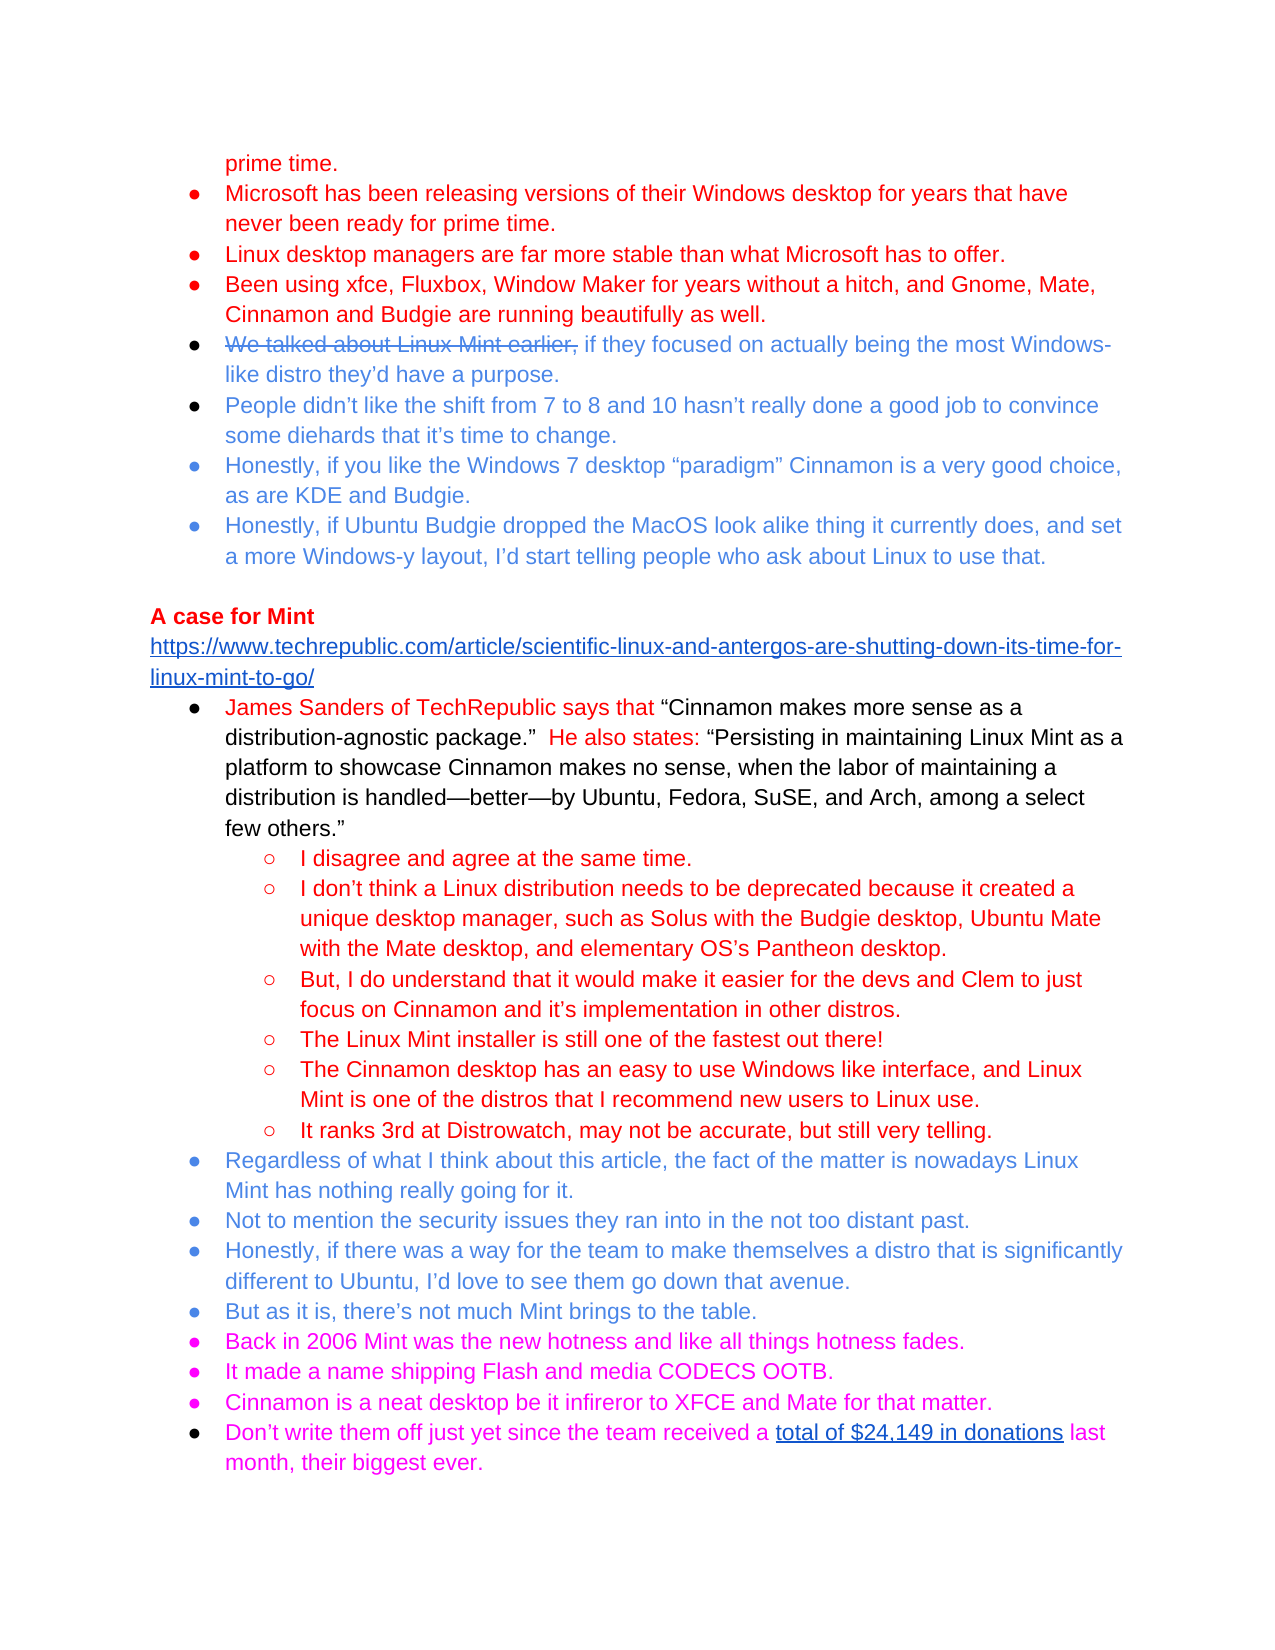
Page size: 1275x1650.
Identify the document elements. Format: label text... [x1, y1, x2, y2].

list Regardless of what I think about this article, the fact of the matter is nowadays Linux Mint has nothing really going for it. [187, 1147, 1125, 1203]
list It made a name shipping Flash and media CODECS OOTB. [187, 1358, 1125, 1385]
list Linux desktop managers are far more stable than what Microsoft has to offer. [187, 241, 1125, 267]
list The Linux Mint installer is still one of the fastest out there! [262, 1026, 1125, 1052]
list People didn’t like the shift from 7 to 8 and 10 hasn’t really done a good job to convince some diehards that it’s time to change. [187, 392, 1125, 448]
list Honestly, if Ubuntu Budgie dropped the MacOS look alike thing it currently does, and set a more Windows-y layout, I’d start telling people who ask about Linux to use that. [187, 512, 1125, 569]
list Honestly, if there was a way for the team to make themselves a distro that is significantly different to Ubuntu, I’d love to see them go down that avenue. [187, 1237, 1125, 1294]
list It ranks 3rd at Distrowatch, may not be accurate, but still very telling. [262, 1117, 1125, 1143]
list But as it is, there’s not much Mint brings to the table. [187, 1298, 1125, 1324]
list We talked about Linux Mint earlier, if they focused on actually being the most Windows-like distro they’d have a purpose. [187, 331, 1125, 388]
list I don’t think a Linux distribution needs to be deprecated because it created a unique desktop manager, such as Solus with the Budgie desktop, Ubuntu Mate with the Mate desktop, and elementary OS’s Pantheon desktop. [262, 875, 1125, 962]
list Don’t write them off just yet since the team received a total of $24,149 in donations last month, their biggest ever. [187, 1419, 1125, 1475]
list Been using xfce, Fluxbox, Window Maker for years without a hitch, and Gnome, Mate, Cinnamon and Budgie are running beautifully as well. [187, 271, 1125, 327]
list Not to mention the security issues they ran into in the not too distant past. [187, 1207, 1125, 1234]
list But, I do understand that it would make it easier for the devs and Clem to just focus on Cinnamon and it’s implementation in other distros. [262, 966, 1125, 1022]
text A case for Mint [150, 603, 1125, 629]
list The Cinnamon desktop has an easy to use Windows like interface, and Linux Mint is one of the distros that I recommend new users to Linux use. [262, 1056, 1125, 1113]
list I disagree and agree at the same time. [262, 845, 1125, 871]
list Back in 2006 Mint was the new hotness and like all things hotness fades. [187, 1328, 1125, 1354]
list James Sanders of TechRepublic says that “Cinnamon makes more sense as a distribution-agnostic package.” He also states: “Persisting in maintaining Linux Mint as a platform to showcase Cinnamon makes no sense, when the labor of maintaining a distribution is handled—better—by Ubuntu, Fedora, SuSE, and Arch, among a select few others.” [187, 694, 1125, 841]
list Microsoft has been releasing versions of their Windows desktop for years that have never been ready for prime time. [187, 180, 1125, 237]
list Honestly, if you like the Windows 7 desktop “paradigm” Cinnamon is a very good choice, as are KDE and Budgie. [187, 452, 1125, 509]
list prime time. [187, 150, 1125, 176]
list Cinnamon is a neat desktop be it infireror to XFCE and Mate for that matter. [187, 1388, 1125, 1415]
text https://www.techrepublic.com/article/scientific-linux-and-antergos-are-shutting-down-its-time-for-linux-mint-to-go/ [150, 633, 1125, 690]
